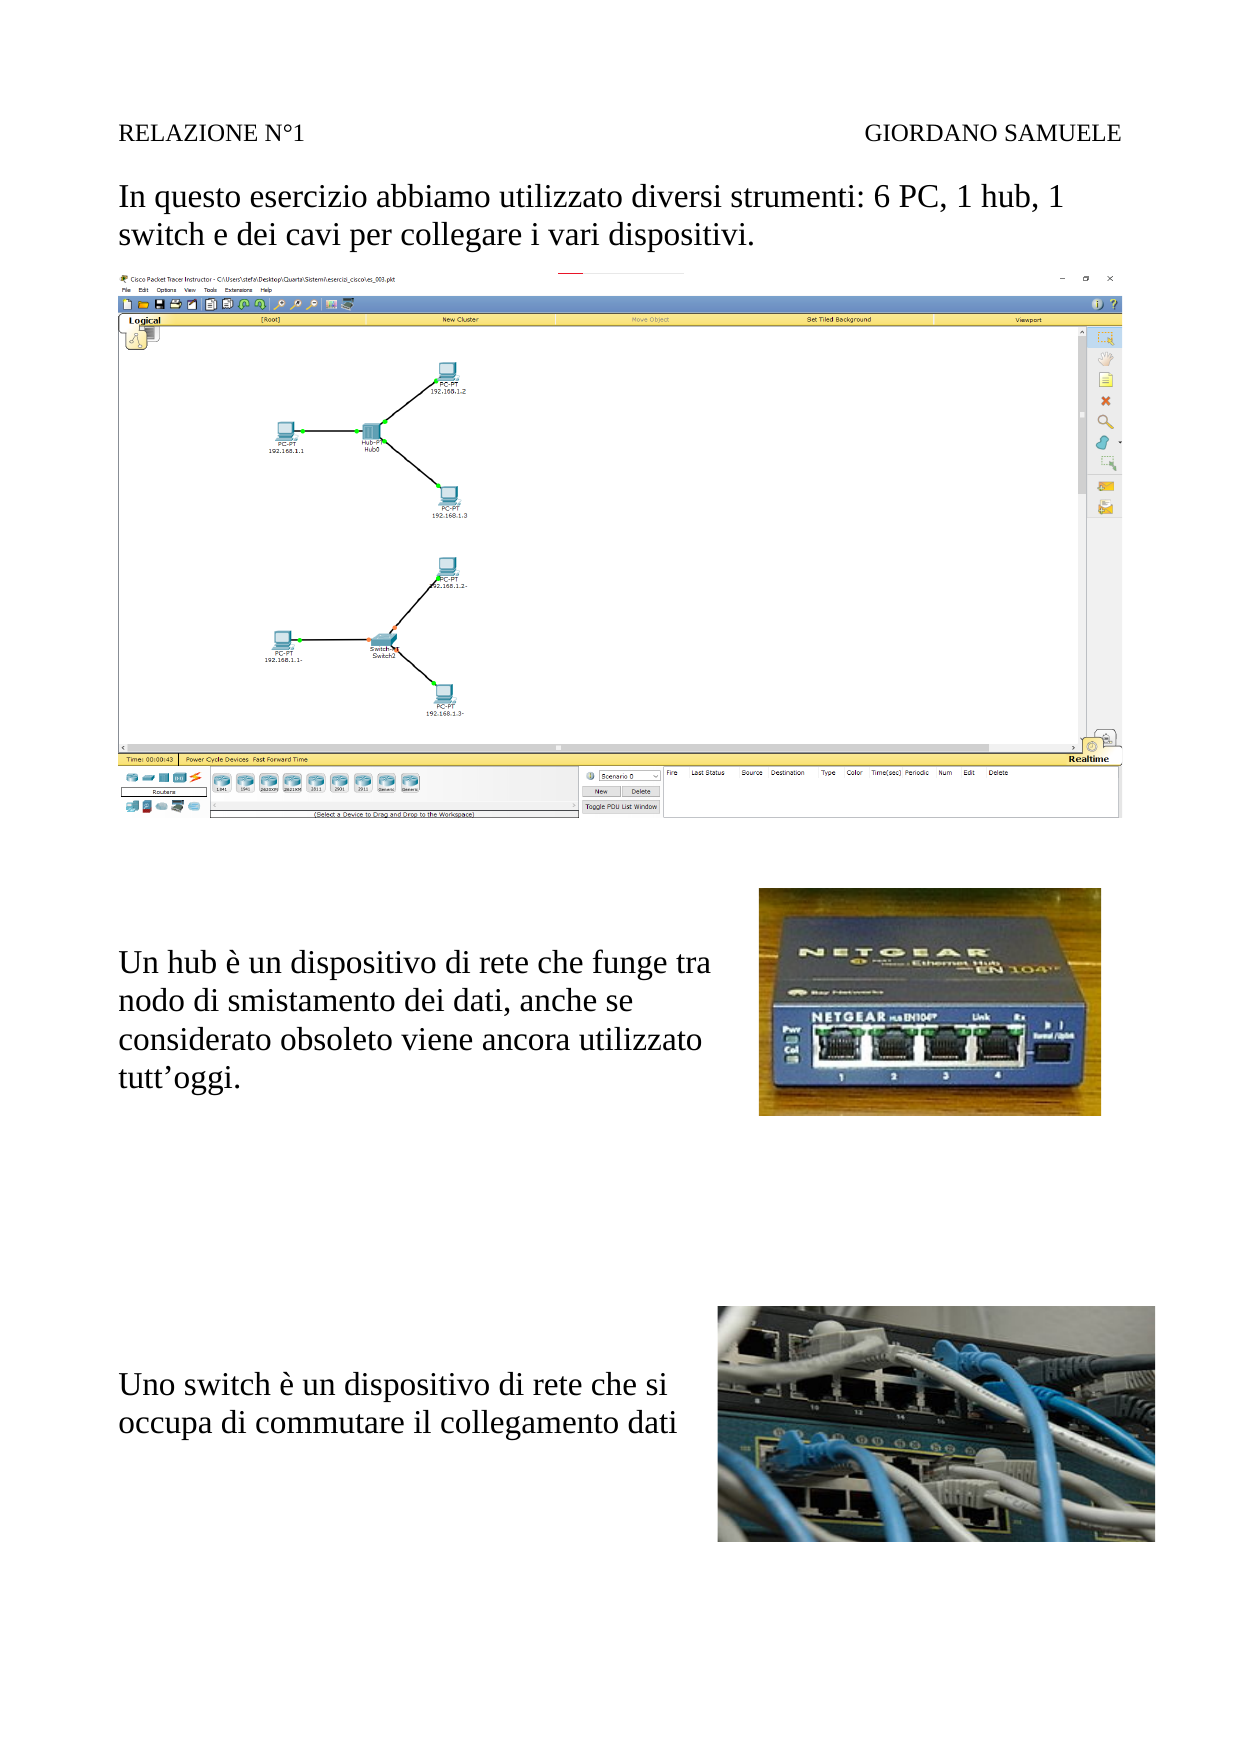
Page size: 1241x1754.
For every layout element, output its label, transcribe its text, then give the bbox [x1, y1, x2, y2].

picture [717, 1306, 1156, 1542]
text [1102, 942, 1122, 1096]
picture [118, 273, 1123, 818]
text Un hub è un dispositivo di rete che funge tra nodo di smistamento dei dati, anche se considerato obsoleto viene ancora utilizzato tutt’oggi. [118, 942, 758, 1096]
picture [758, 888, 1102, 1116]
text occupa di commutare il collegamento dati [118, 1402, 717, 1441]
text Uno switch è un dispositivo di rete che si [118, 1364, 717, 1402]
text In questo esercizio abbiamo utilizzato diversi strumenti: 6 PC, 1 hub, 1 switch e dei cavi per collegare i vari dispositivi. [118, 176, 1122, 253]
